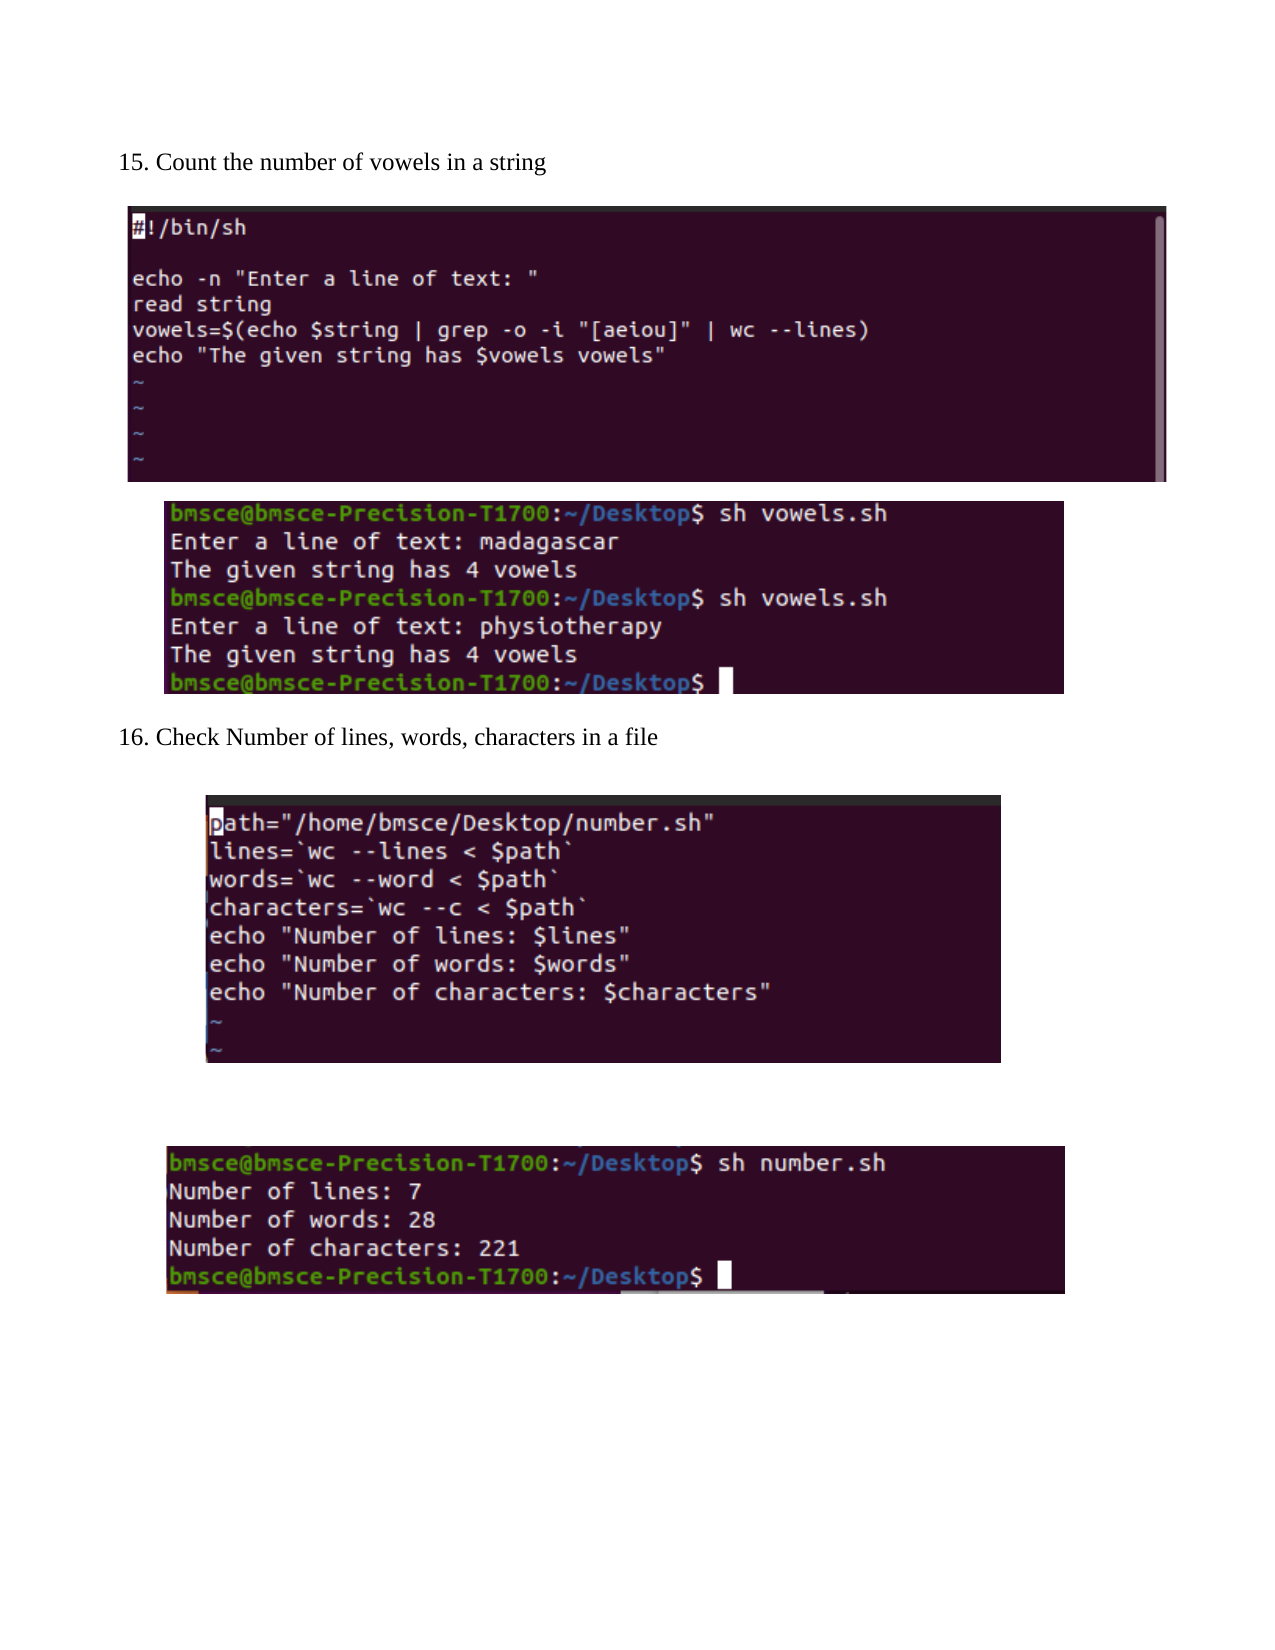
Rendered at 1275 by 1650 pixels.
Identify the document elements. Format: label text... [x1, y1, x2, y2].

picture [205, 795, 1001, 1063]
text 15. Count the number of vowels in a string [118, 147, 1157, 176]
picture [164, 501, 1064, 694]
text 16. Check Number of lines, words, characters in a file [118, 722, 1157, 751]
picture [127, 206, 1167, 482]
picture [166, 1146, 1065, 1294]
